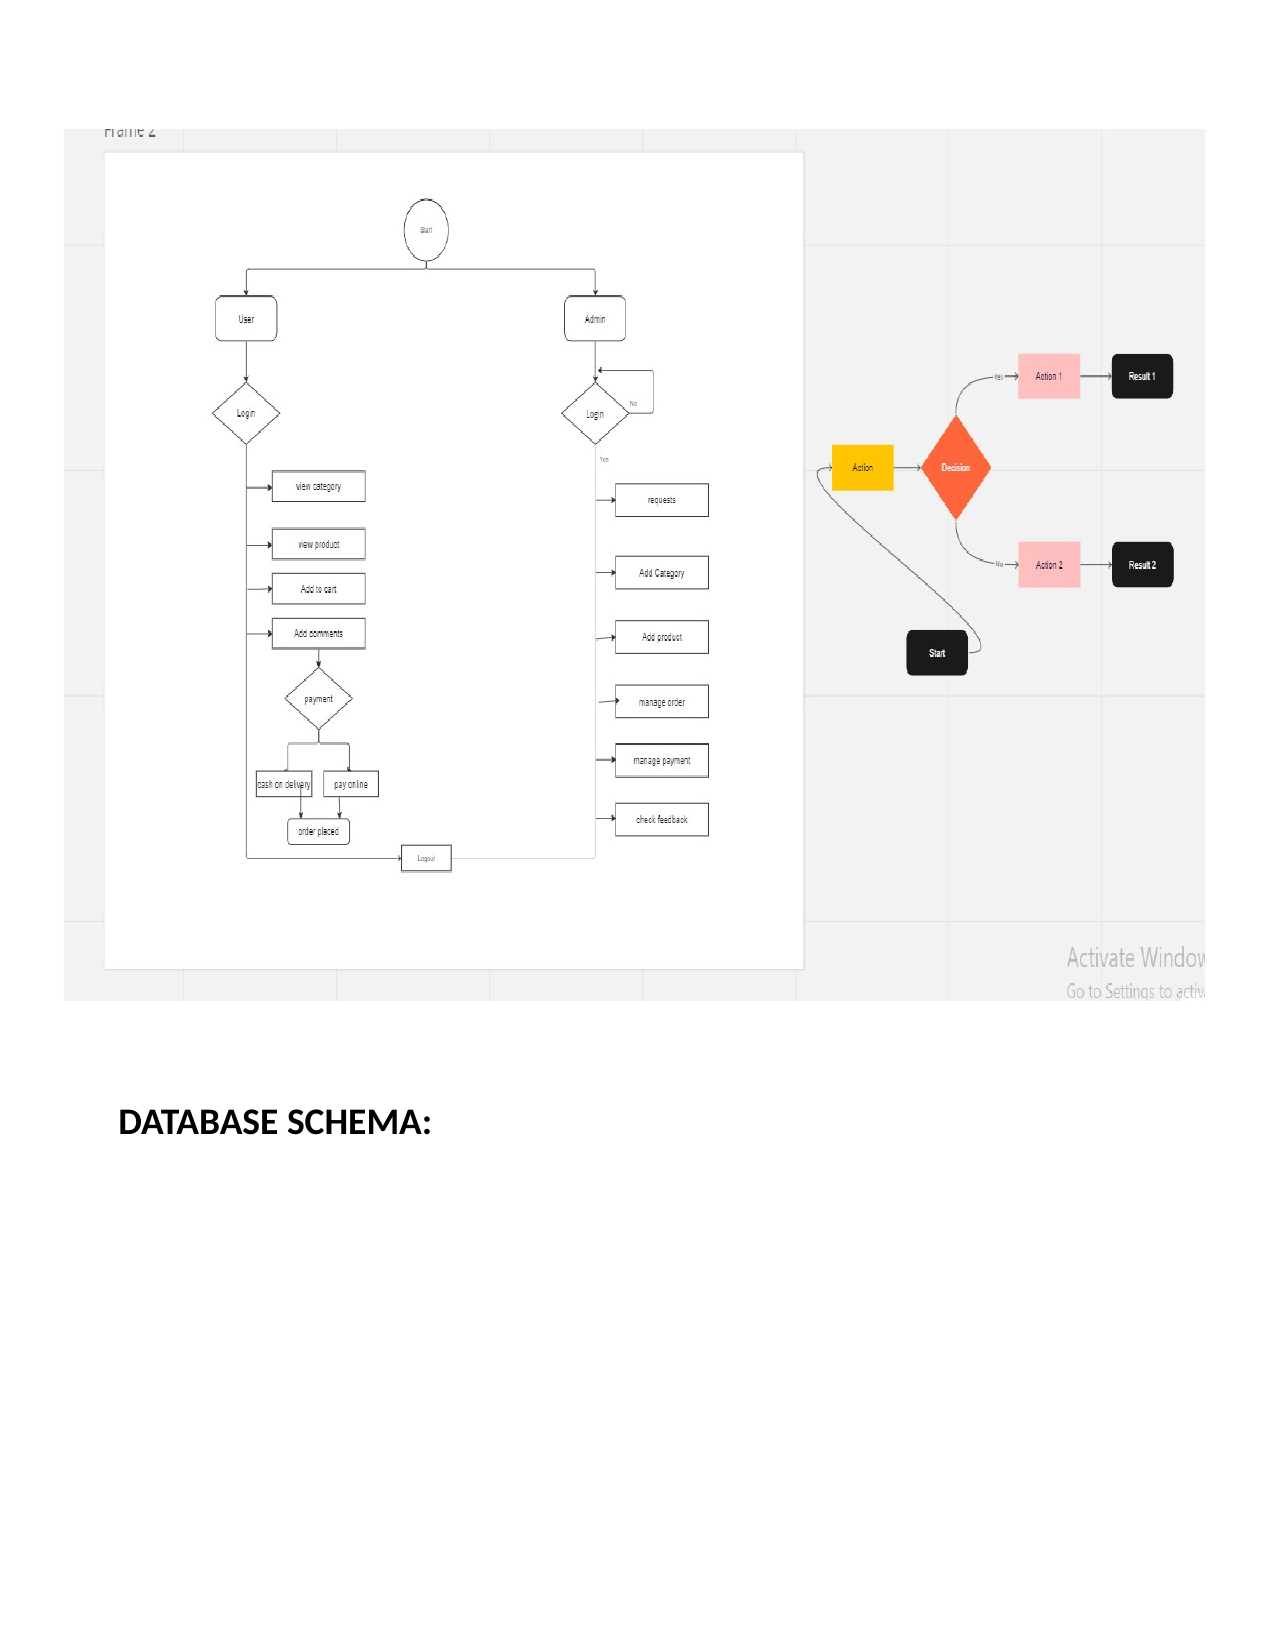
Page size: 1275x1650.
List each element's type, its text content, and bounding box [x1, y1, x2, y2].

text DATABASE SCHEMA: [118, 1098, 1157, 1144]
picture [63, 129, 1205, 1001]
